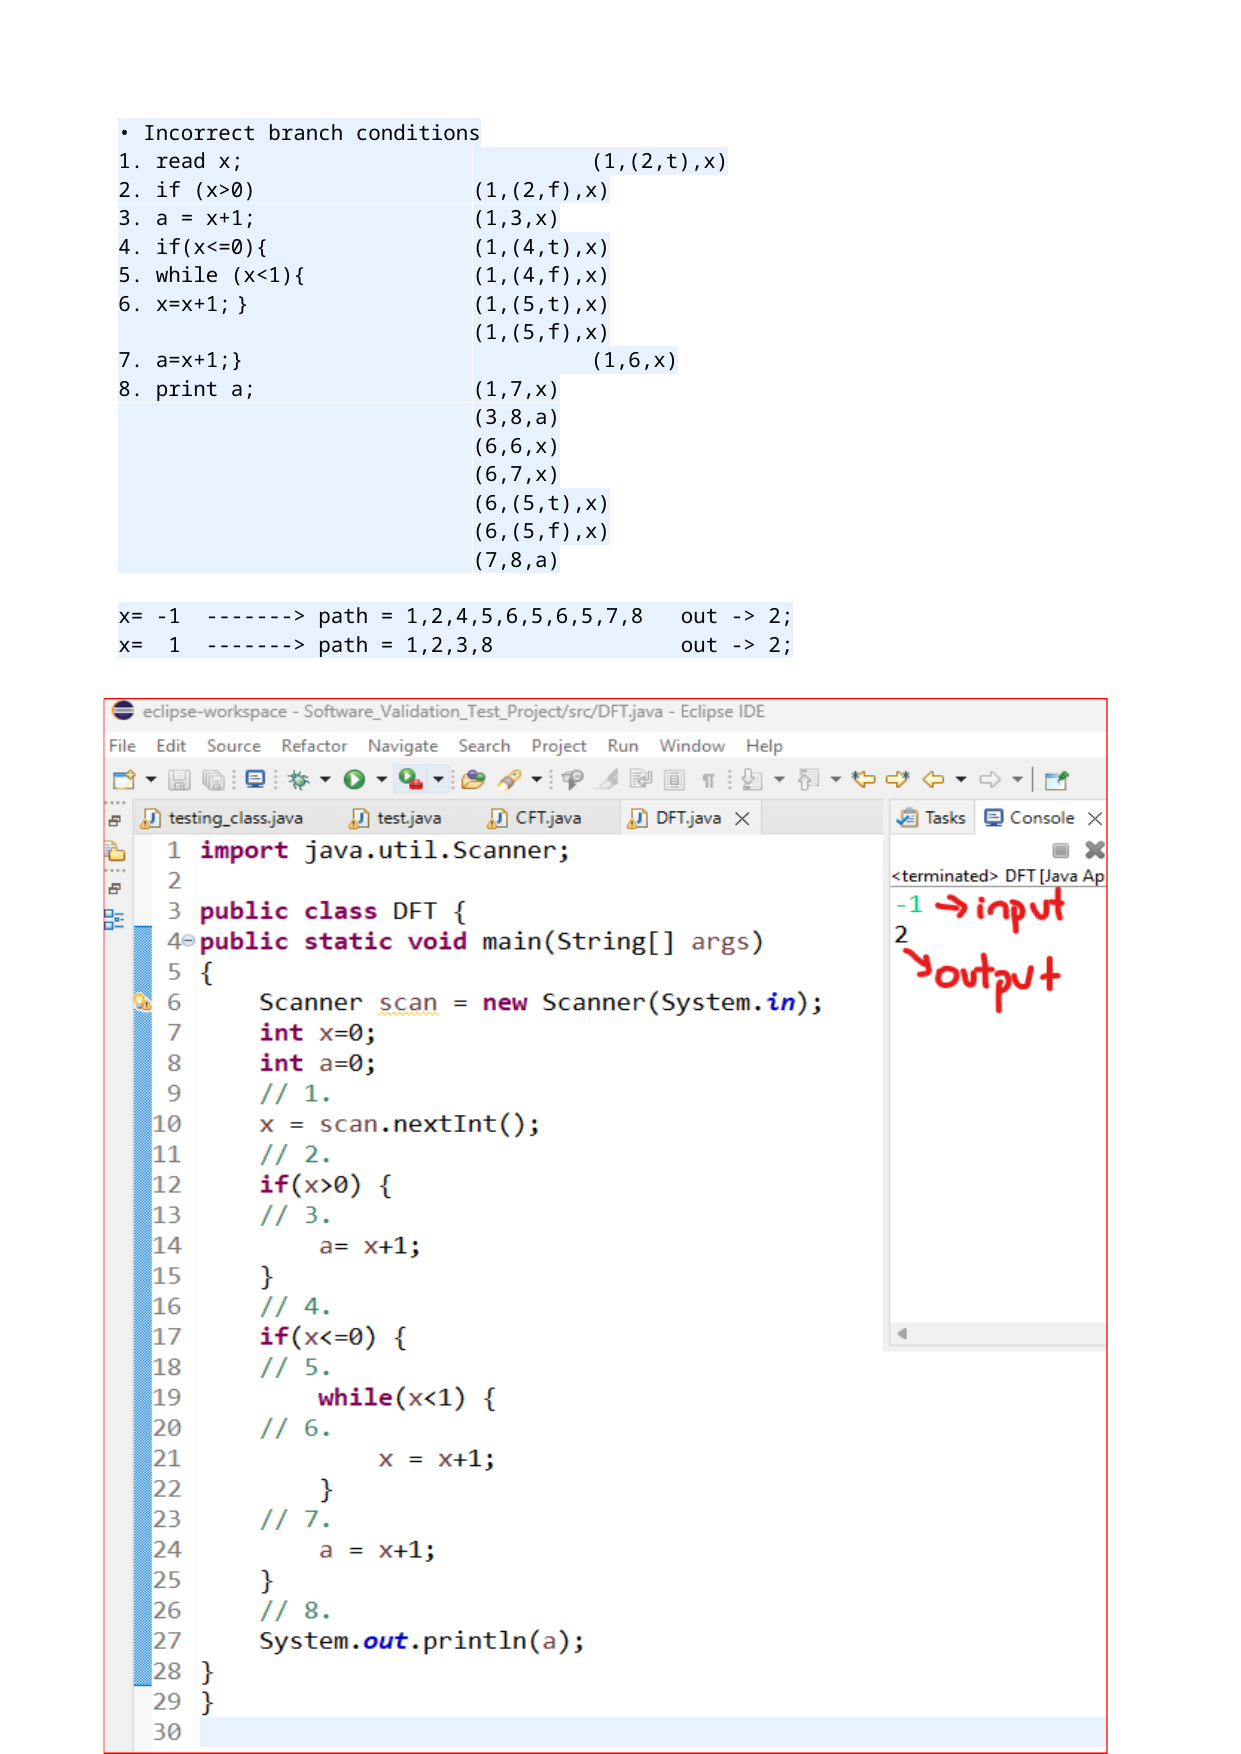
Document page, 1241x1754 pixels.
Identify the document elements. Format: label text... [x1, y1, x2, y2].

picture [103, 698, 1108, 1754]
text (6,(5,t),x) [118, 488, 1122, 516]
text (7,8,a) [118, 545, 1122, 573]
text (6,6,x) [118, 431, 1122, 459]
text x= 1 -------> path = 1,2,3,8 out -> 2; [118, 630, 1122, 658]
text 3. a = x+1; (1,3,x) [118, 203, 1122, 232]
text x= -1 -------> path = 1,2,4,5,6,5,6,5,7,8 out -> 2; [118, 602, 1122, 630]
text (6,(5,f),x) [118, 516, 1122, 545]
text 2. if (x>0) (1,(2,f),x) [118, 175, 1122, 203]
text 1. read x; (1,(2,t),x) [118, 147, 1122, 175]
text 8. print a; (1,7,x) [118, 374, 1122, 402]
text (3,8,a) [118, 402, 1122, 431]
text 6. x=x+1; } (1,(5,t),x) [118, 289, 1122, 317]
text (1,(5,f),x) [118, 317, 1122, 346]
text 5. while (x<1){ (1,(4,f),x) [118, 260, 1122, 289]
text 7. a=x+1;} (1,6,x) [118, 346, 1122, 374]
text 4. if(x<=0){ (1,(4,t),x) [118, 232, 1122, 260]
text • Incorrect branch conditions [118, 118, 1122, 147]
text (6,7,x) [118, 459, 1122, 488]
